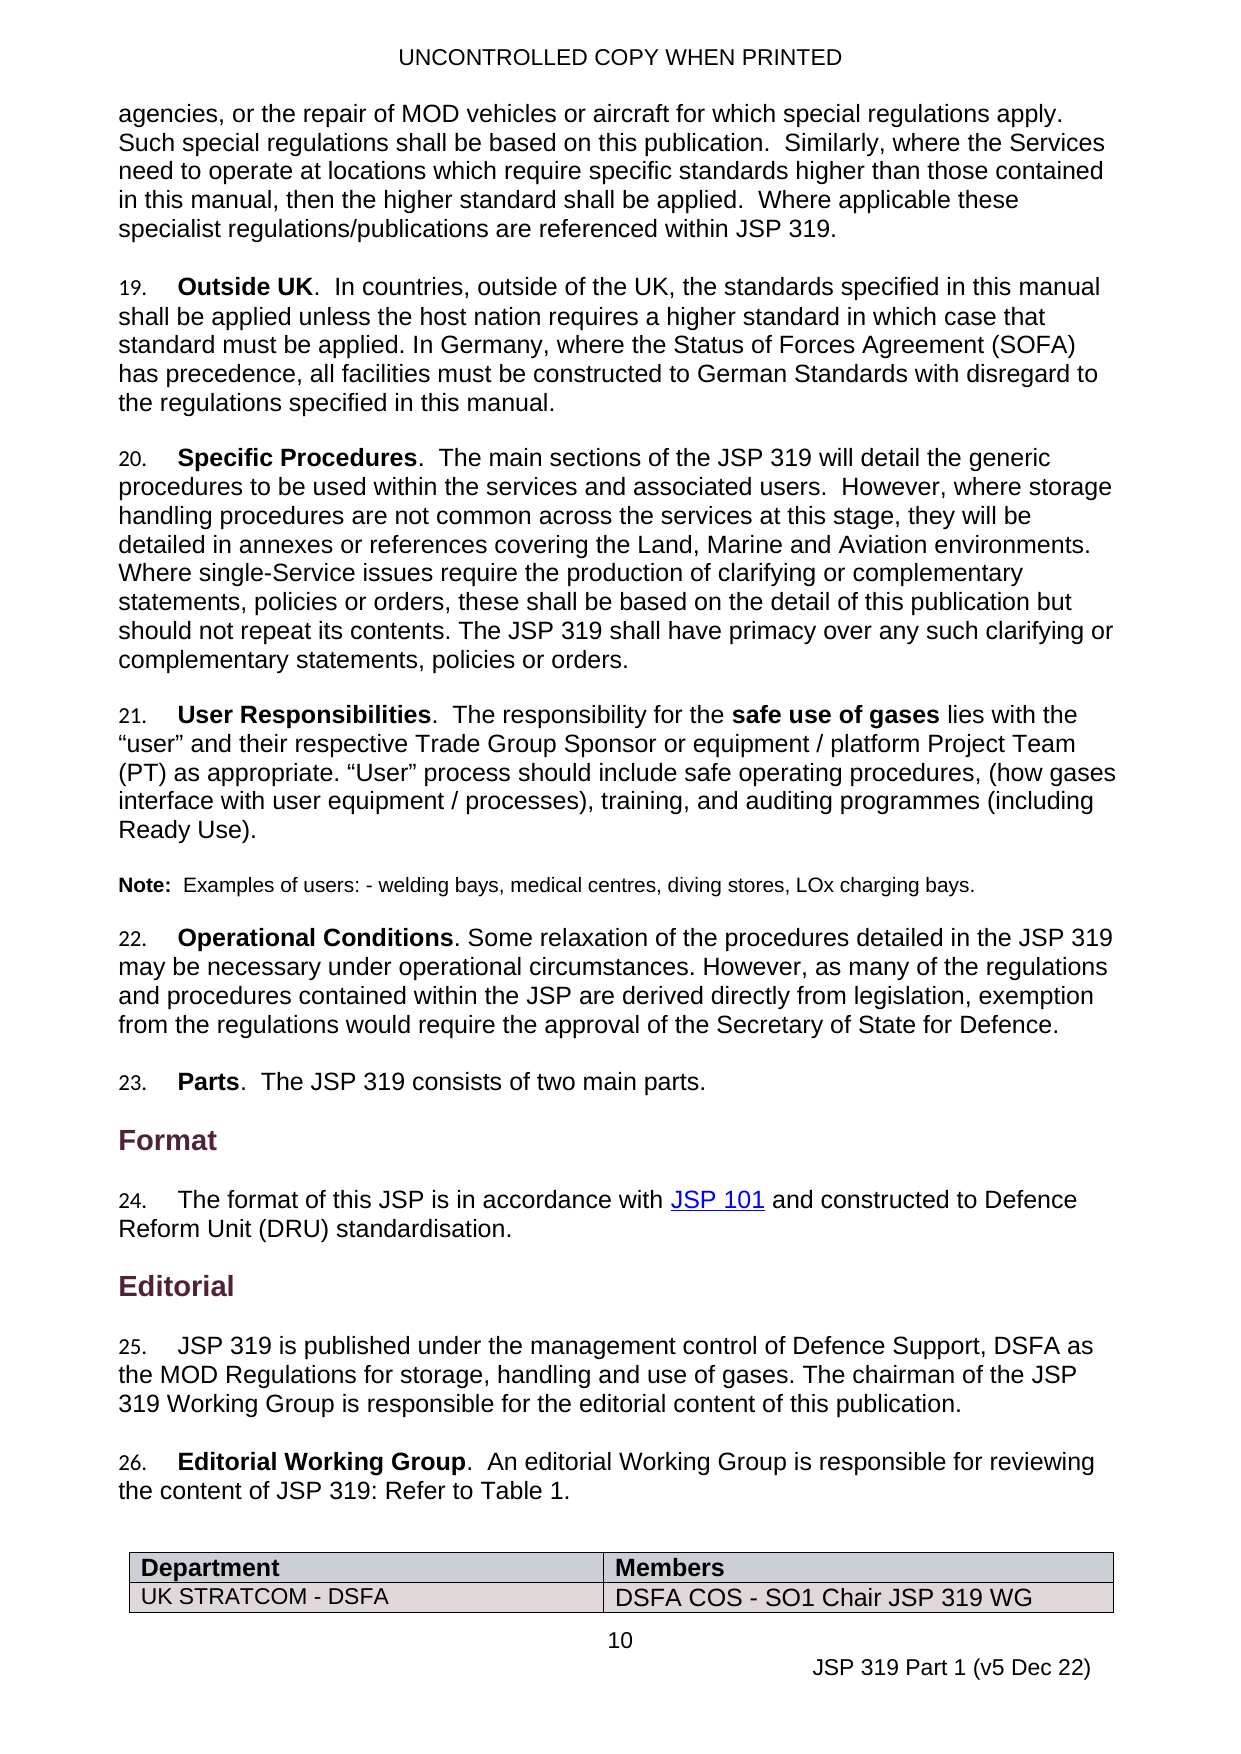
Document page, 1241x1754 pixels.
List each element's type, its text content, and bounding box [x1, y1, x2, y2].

list Parts. The JSP 319 consists of two main parts. [118, 1067, 1122, 1096]
subtitle Format [118, 1123, 1122, 1156]
table_cell DSFA COS - SO1 Chair JSP 319 WG [604, 1583, 1113, 1612]
list User Responsibilities. The responsibility for the safe use of gases lies with the “user” and their respective Trade Group Sponsor or equipment / platform Project Team (PT) as appropriate. “User” process should include safe operating procedures, (how gases interface with user equipment / processes), training, and auditing programmes (including Ready Use). [118, 700, 1122, 844]
list jsp 319 is published under the management control of Defence Support, DSFA as the MOD Regulations for storage, handling and use of gases. The chairman of the JSP 319 Working Group is responsible for the editorial content of this publication. [118, 1331, 1122, 1418]
table_cell UK STRATCOM - DSFA [130, 1583, 603, 1612]
table_header Department [130, 1553, 603, 1582]
text Note: Examples of users: - welding bays, medical centres, diving stores, LOx charging bays. [118, 873, 1122, 897]
list Editorial Working Group. An editorial Working Group is responsible for reviewing the content of JSP 319: Refer to Table 1. [118, 1447, 1122, 1504]
list Outside UK. In countries, outside of the UK, the standards specified in this manual shall be applied unless the host nation requires a higher standard in which case that standard must be applied. In Germany, where the Status of Forces Agreement (SOFA) has precedence, all facilities must be constructed to German Standards with disregard to the regulations specified in this manual. [118, 272, 1122, 417]
subtitle Editorial [118, 1269, 1122, 1303]
list Operational Conditions. Some relaxation of the procedures detailed in the JSP 319 may be necessary under operational circumstances. However, as many of the regulations and procedures contained within the JSP are derived directly from legislation, exemption from the regulations would require the approval of the Secretary of State for Defence. [118, 923, 1122, 1038]
table_header Members [604, 1553, 1113, 1582]
list Exceptions. These regulations do not cover the internal use of Gas Products aboard ships or vessels, or in aircraft operated by the Services or specialist contractors or agencies, or the repair of MOD vehicles or aircraft for which special regulations apply. Such special regulations shall be based on this publication. Similarly, where the Services need to operate at locations which require specific standards higher than those contained in this manual, then the higher standard shall be applied. Where applicable these specialist regulations/publications are referenced within JSP 319. [118, 99, 1122, 242]
list Specific Procedures. The main sections of the JSP 319 will detail the generic procedures to be used within the services and associated users. However, where storage handling procedures are not common across the services at this stage, they will be detailed in annexes or references covering the Land, Marine and Aviation environments. Where single-Service issues require the production of clarifying or complementary statements, policies or orders, these shall be based on the detail of this publication but should not repeat its contents. The JSP 319 shall have primacy over any such clarifying or complementary statements, policies or orders. [118, 443, 1122, 673]
list The format of this JSP is in accordance with JSP 101 and constructed to Defence Reform Unit (DRU) standardisation. [118, 1185, 1122, 1243]
